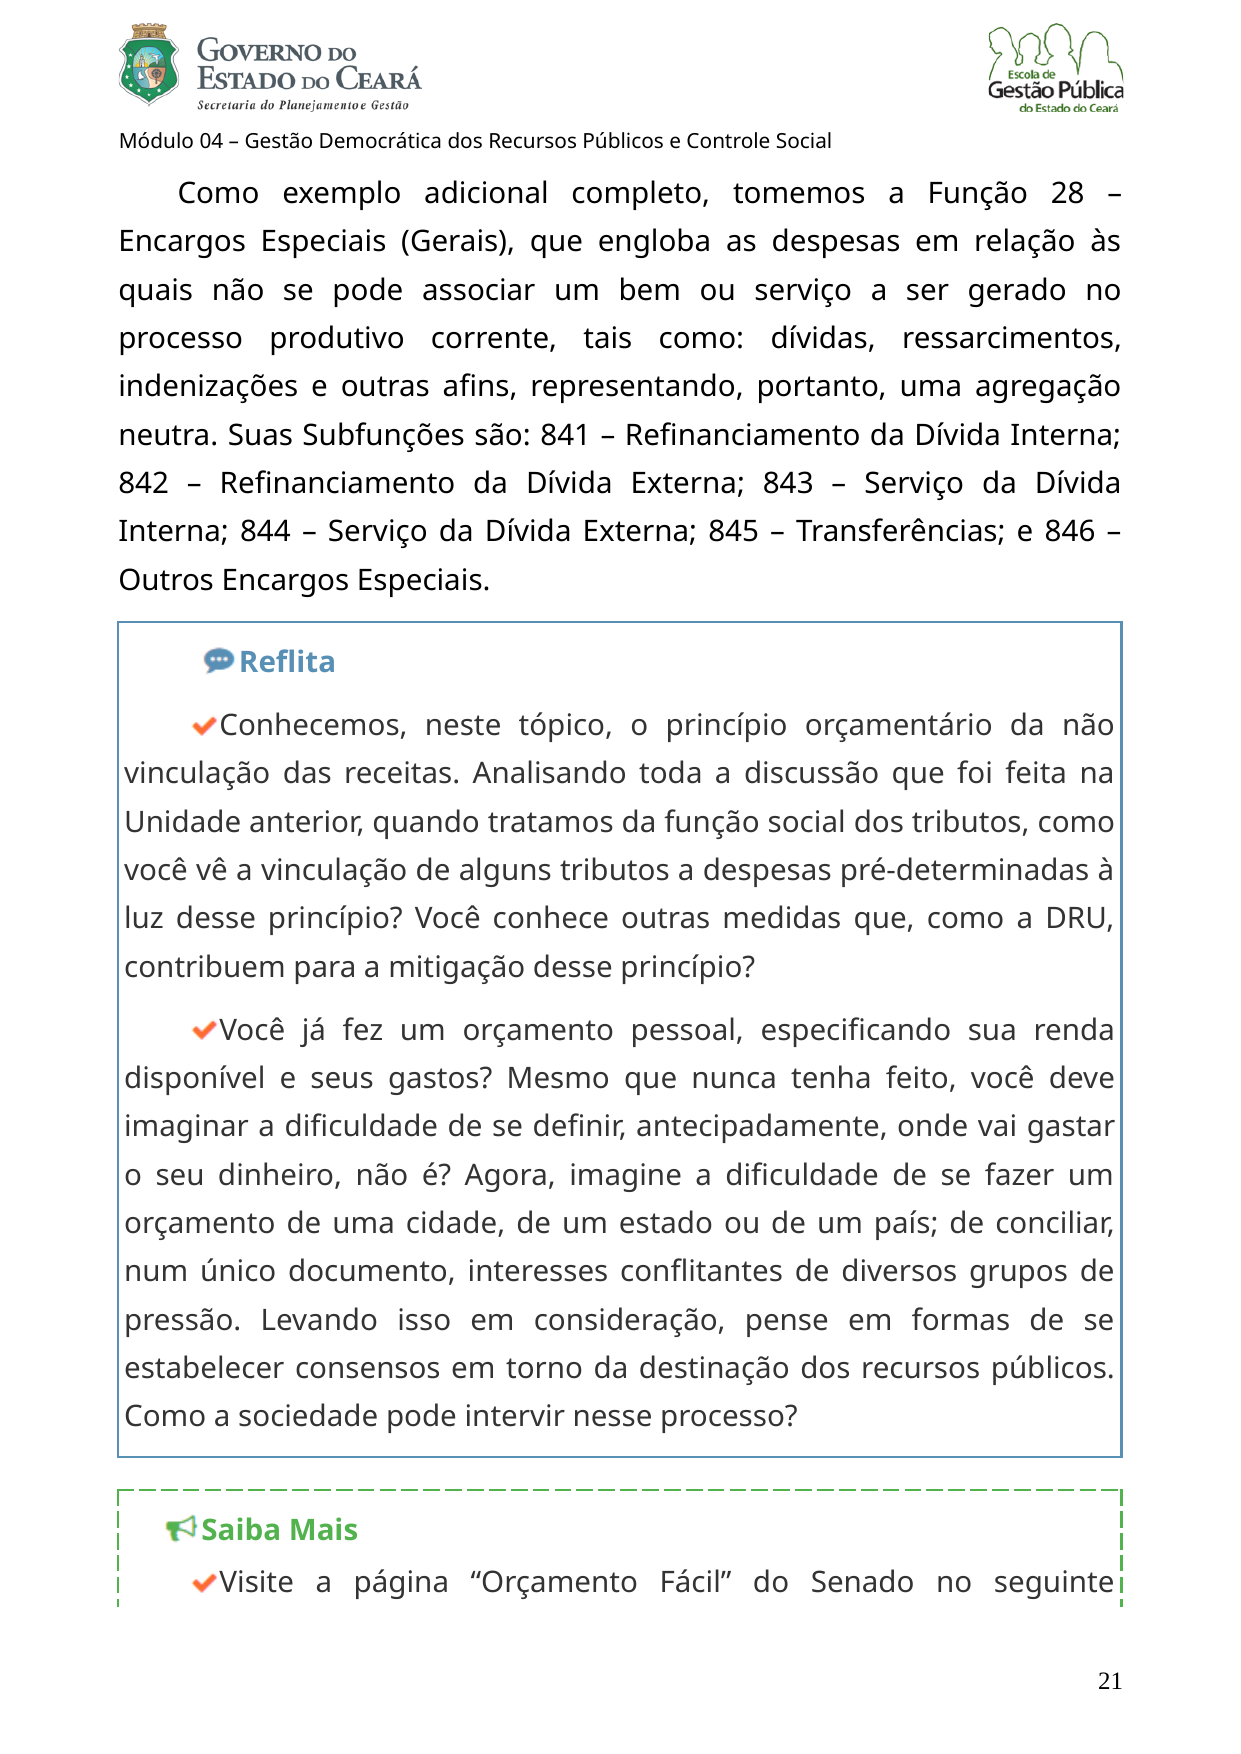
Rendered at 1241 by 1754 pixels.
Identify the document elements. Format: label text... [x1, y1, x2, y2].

table_header Reflita Conhecemos, neste tópico, o princípio orçamentário da não vinculação das receitas. Analisando toda a discussão que foi feita na Unidade anterior, quando tratamos da função social dos tributos, como você vê a vinculação de alguns tributos a despesas pré-determinadas à luz desse princípio? Você conhece outras medidas que, como a DRU, contribuem para a mitigação desse princípio? Você já fez um orçamento pessoal, especificando sua renda disponível e seus gastos? Mesmo que nunca tenha feito, você deve imaginar a dificuldade de se definir, antecipadamente, onde vai gastar o seu dinheiro, não é? Agora, imagine a dificuldade de se fazer um orçamento de uma cidade, de um estado ou de um país; de conciliar, num único documento, interesses conflitantes de diversos grupos de pressão. Levando isso em consideração, pense em formas de se estabelecer consensos em torno da destinação dos recursos públicos. Como a sociedade pode intervir nesse processo? [119, 623, 1120, 1456]
picture [118, 23, 1124, 112]
picture [189, 713, 219, 739]
picture [189, 1570, 219, 1596]
text Como exemplo adicional completo, tomemos a Função 28 – Encargos Especiais (Gerais), que engloba as despesas em relação às quais não se pode associar um bem ou serviço a ser gerado no processo produtivo corrente, tais como: dívidas, ressarcimentos, indenizações e outras afins, representando, portanto, uma agregação neutra. Suas Subfunções são: 841 – Refinanciamento da Dívida Interna; 842 – Refinanciamento da Dívida Externa; 843 – Serviço da Dívida Interna; 844 – Serviço da Dívida Externa; 845 – Transferências; e 846 – Outros Encargos Especiais. [118, 172, 1123, 599]
picture [189, 1017, 219, 1043]
table_header Saiba Mais Visite a página “Orçamento Fácil” do Senado no seguinte [118, 1489, 1121, 1607]
picture [198, 640, 239, 681]
picture [160, 1510, 202, 1549]
